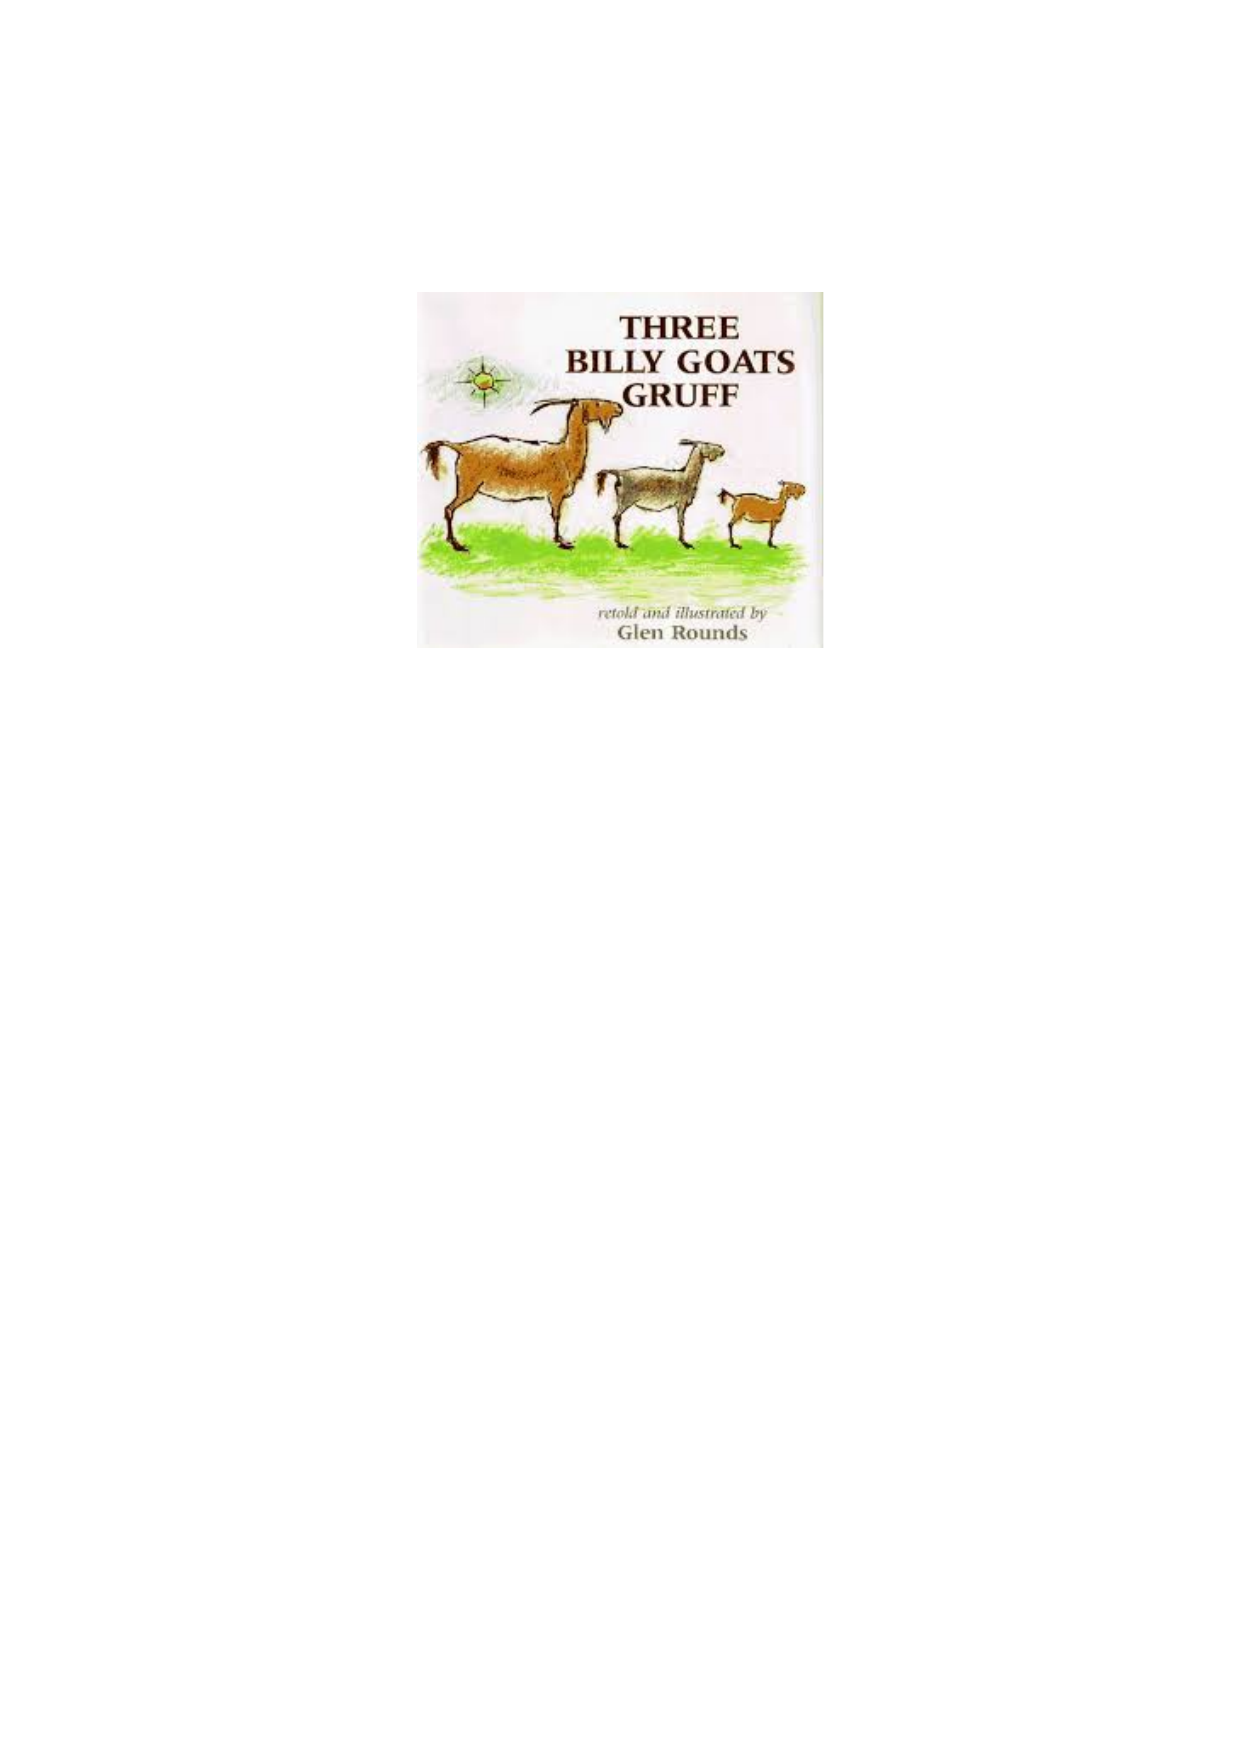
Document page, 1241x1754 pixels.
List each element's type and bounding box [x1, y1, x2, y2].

picture [417, 292, 824, 648]
